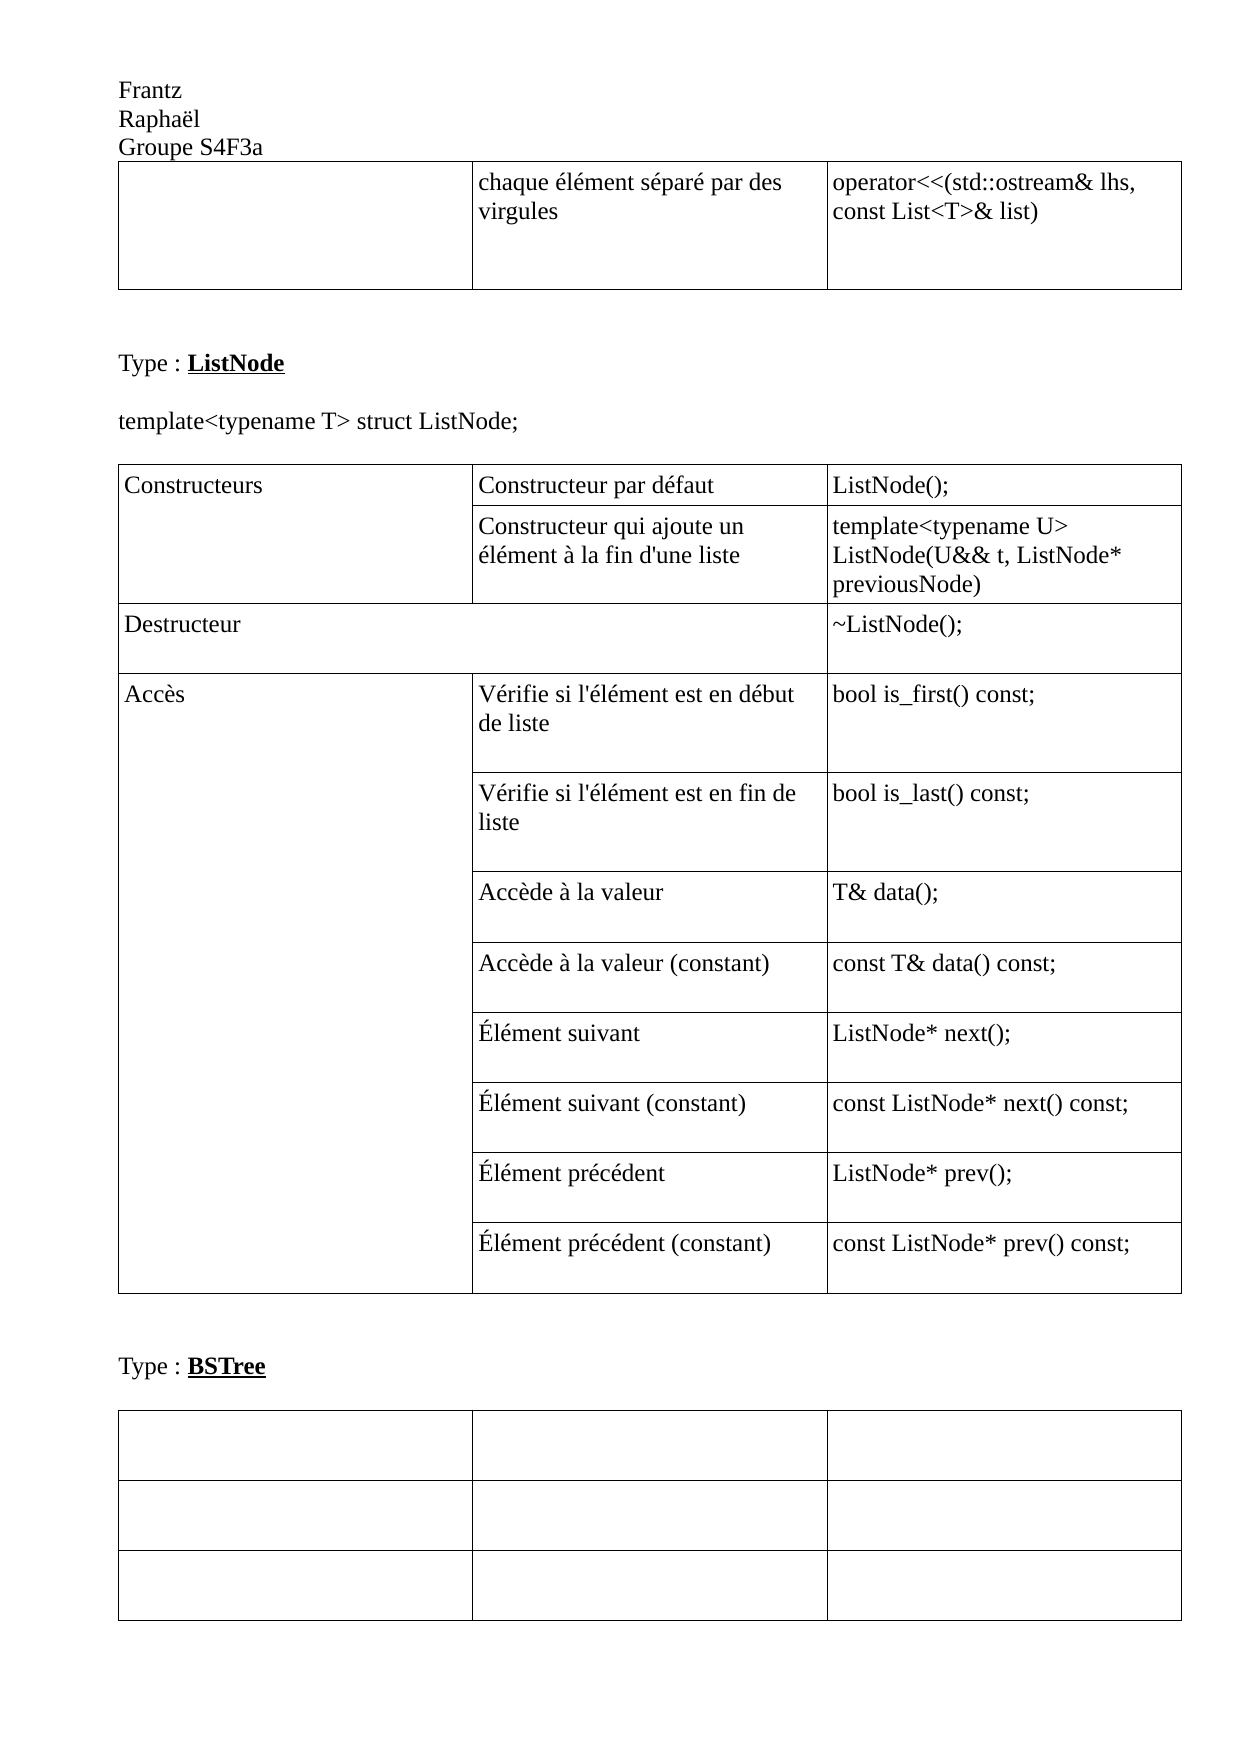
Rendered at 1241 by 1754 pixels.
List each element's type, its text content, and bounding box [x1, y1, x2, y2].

table_cell chaque élément séparé par des virgules [473, 162, 827, 289]
table_header [473, 1411, 827, 1480]
text Type : ListNode [118, 348, 1181, 376]
table_cell bool is_first() const; [828, 674, 1181, 772]
table_cell Accède à la valeur (constant) [473, 943, 827, 1012]
table_cell [119, 162, 472, 289]
table_cell ListNode* prev(); [828, 1153, 1181, 1222]
table_cell Vérifie si l'élément est en fin de liste [473, 773, 827, 871]
table_cell ListNode* next(); [828, 1013, 1181, 1082]
table_cell bool is_last() const; [828, 773, 1181, 871]
table_cell operator<<(std::ostream& lhs, const List<T>& list) [828, 162, 1181, 289]
table_cell Destructeur [119, 604, 827, 673]
table_header Constructeurs [119, 465, 472, 603]
table_cell Accède à la valeur [473, 872, 827, 941]
table_header [828, 1411, 1181, 1480]
table_header [119, 1411, 472, 1480]
table_cell Élément précédent [473, 1153, 827, 1222]
table_cell const T& data() const; [828, 943, 1181, 1012]
table_cell Élément suivant (constant) [473, 1083, 827, 1152]
table_cell [473, 1551, 827, 1620]
text Type : BSTree [118, 1351, 1181, 1380]
table_cell T& data(); [828, 872, 1181, 941]
table_cell Élément précédent (constant) [473, 1223, 827, 1292]
table_cell ~ListNode(); [828, 604, 1181, 673]
table_cell template<typename U> ListNode(U&& t, ListNode* previousNode) [828, 506, 1181, 603]
table_cell [828, 1481, 1181, 1550]
table_header ListNode(); [828, 465, 1181, 505]
table_cell const ListNode* next() const; [828, 1083, 1181, 1152]
table_cell Vérifie si l'élément est en début de liste [473, 674, 827, 772]
table_cell [119, 1481, 472, 1550]
text template<typename T> struct ListNode; [118, 406, 1181, 435]
table_cell Constructeur qui ajoute un élément à la fin d'une liste [473, 506, 827, 603]
table_cell Accès [119, 674, 472, 1292]
table_cell const ListNode* prev() const; [828, 1223, 1181, 1292]
table_cell [828, 1551, 1181, 1620]
table_cell Élément suivant [473, 1013, 827, 1082]
table_cell [119, 1551, 472, 1620]
table_header Constructeur par défaut [473, 465, 827, 505]
table_cell [473, 1481, 827, 1550]
